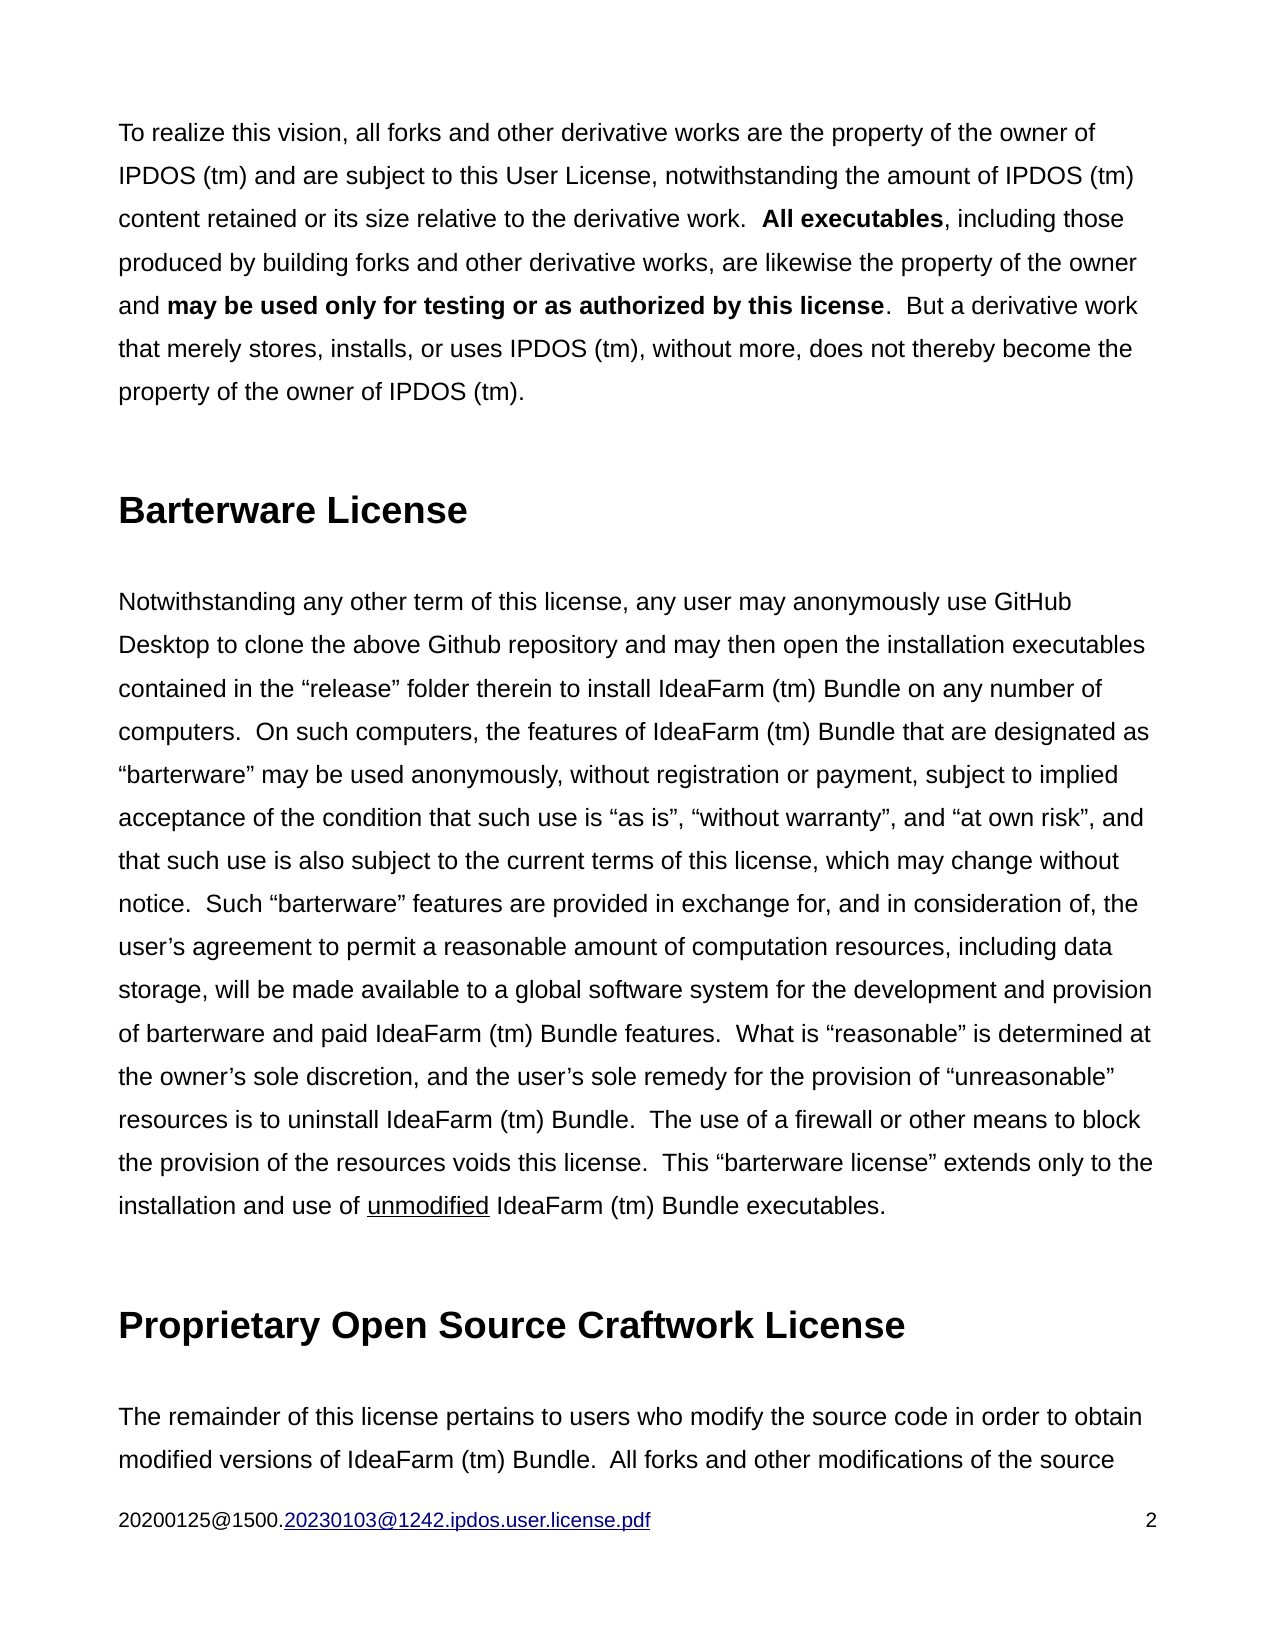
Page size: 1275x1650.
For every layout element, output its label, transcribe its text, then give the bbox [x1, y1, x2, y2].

text Notwithstanding any other term of this license, any user may anonymously use GitHub Desktop to clone the above Github repository and may then open the installation executables contained in the “release” folder therein to install IdeaFarm (tm) Bundle on any number of computers. On such computers, the features of IdeaFarm (tm) Bundle that are designated as “barterware” may be used anonymously, without registration or payment, subject to implied acceptance of the condition that such use is “as is”, “without warranty”, and “at own risk”, and that such use is also subject to the current terms of this license, which may change without notice. Such “barterware” features are provided in exchange for, and in consideration of, the user’s agreement to permit a reasonable amount of computation resources, including data storage, will be made available to a global software system for the development and provision of barterware and paid IdeaFarm (tm) Bundle features. What is “reasonable” is determined at the owner’s sole discretion, and the user’s sole remedy for the provision of “unreasonable” resources is to uninstall IdeaFarm (tm) Bundle. The use of a firewall or other means to block the provision of the resources voids this license. This “barterware license” extends only to the installation and use of unmodified IdeaFarm (tm) Bundle executables. [118, 587, 1157, 1220]
subtitle Proprietary Open Source Craftwork License [118, 1302, 1157, 1346]
subtitle Barterware License [118, 488, 1157, 532]
text To realize this vision, all forks and other derivative works are the property of the owner of IPDOS (tm) and are subject to this User License, notwithstanding the amount of IPDOS (tm) content retained or its size relative to the derivative work. All executables, including those produced by building forks and other derivative works, are likewise the property of the owner and may be used only for testing or as authorized by this license. But a derivative work that merely stores, installs, or uses IPDOS (tm), without more, does not thereby become the property of the owner of IPDOS (tm). [118, 118, 1157, 406]
text The remainder of this license pertains to users who modify the source code in order to obtain modified versions of IdeaFarm (tm) Bundle. All forks and other modifications of the source [118, 1402, 1157, 1473]
